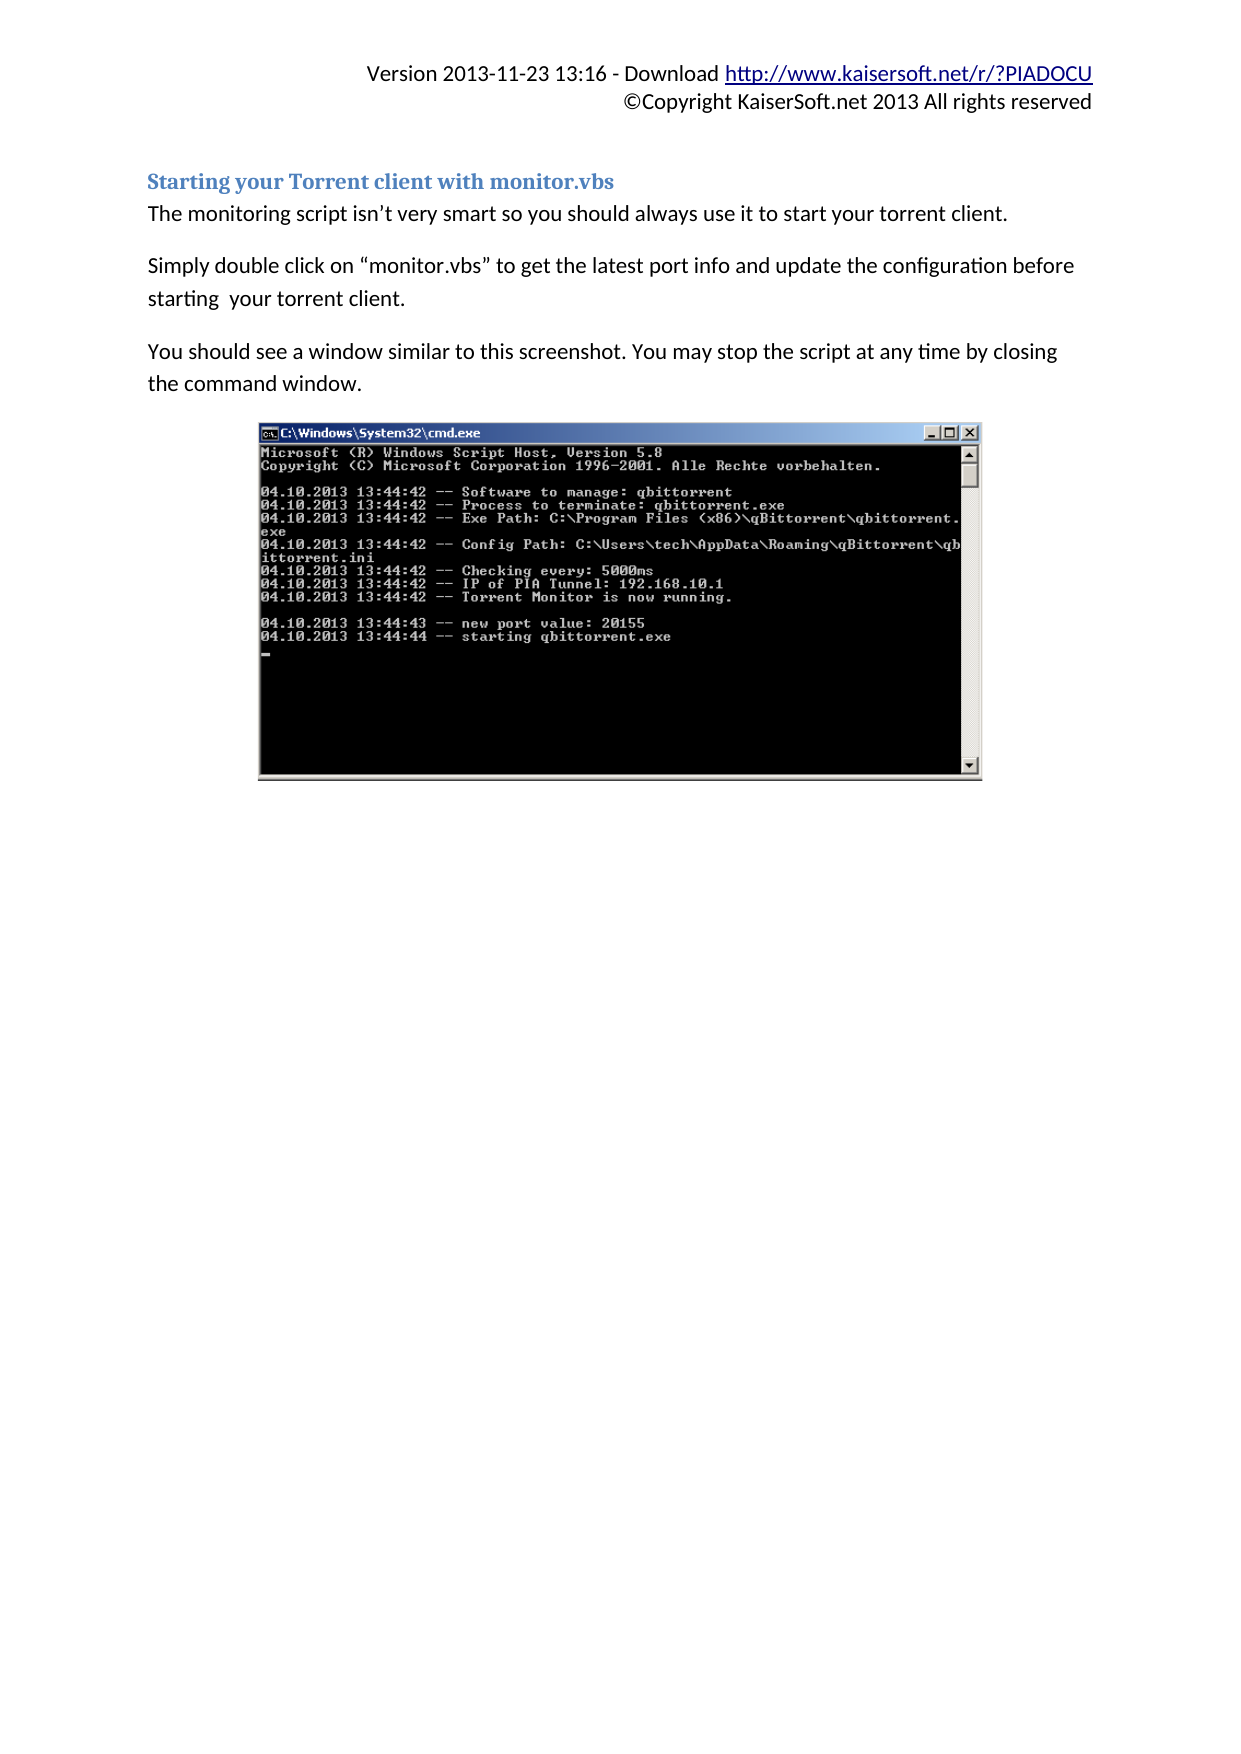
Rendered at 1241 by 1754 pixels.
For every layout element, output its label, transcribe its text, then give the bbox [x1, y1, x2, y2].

text You should see a window similar to this screenshot. You may stop the script at any time by closing the command window. [148, 337, 1093, 397]
subtitle Starting your Torrent client with monitor.vbs [148, 168, 1093, 195]
text Simply double click on “monitor.vbs” to get the latest port info and update the configuration before starting your torrent client. [148, 252, 1093, 312]
text The monitoring script isn’t very smart so you should always use it to start your torrent client. [148, 199, 1093, 227]
